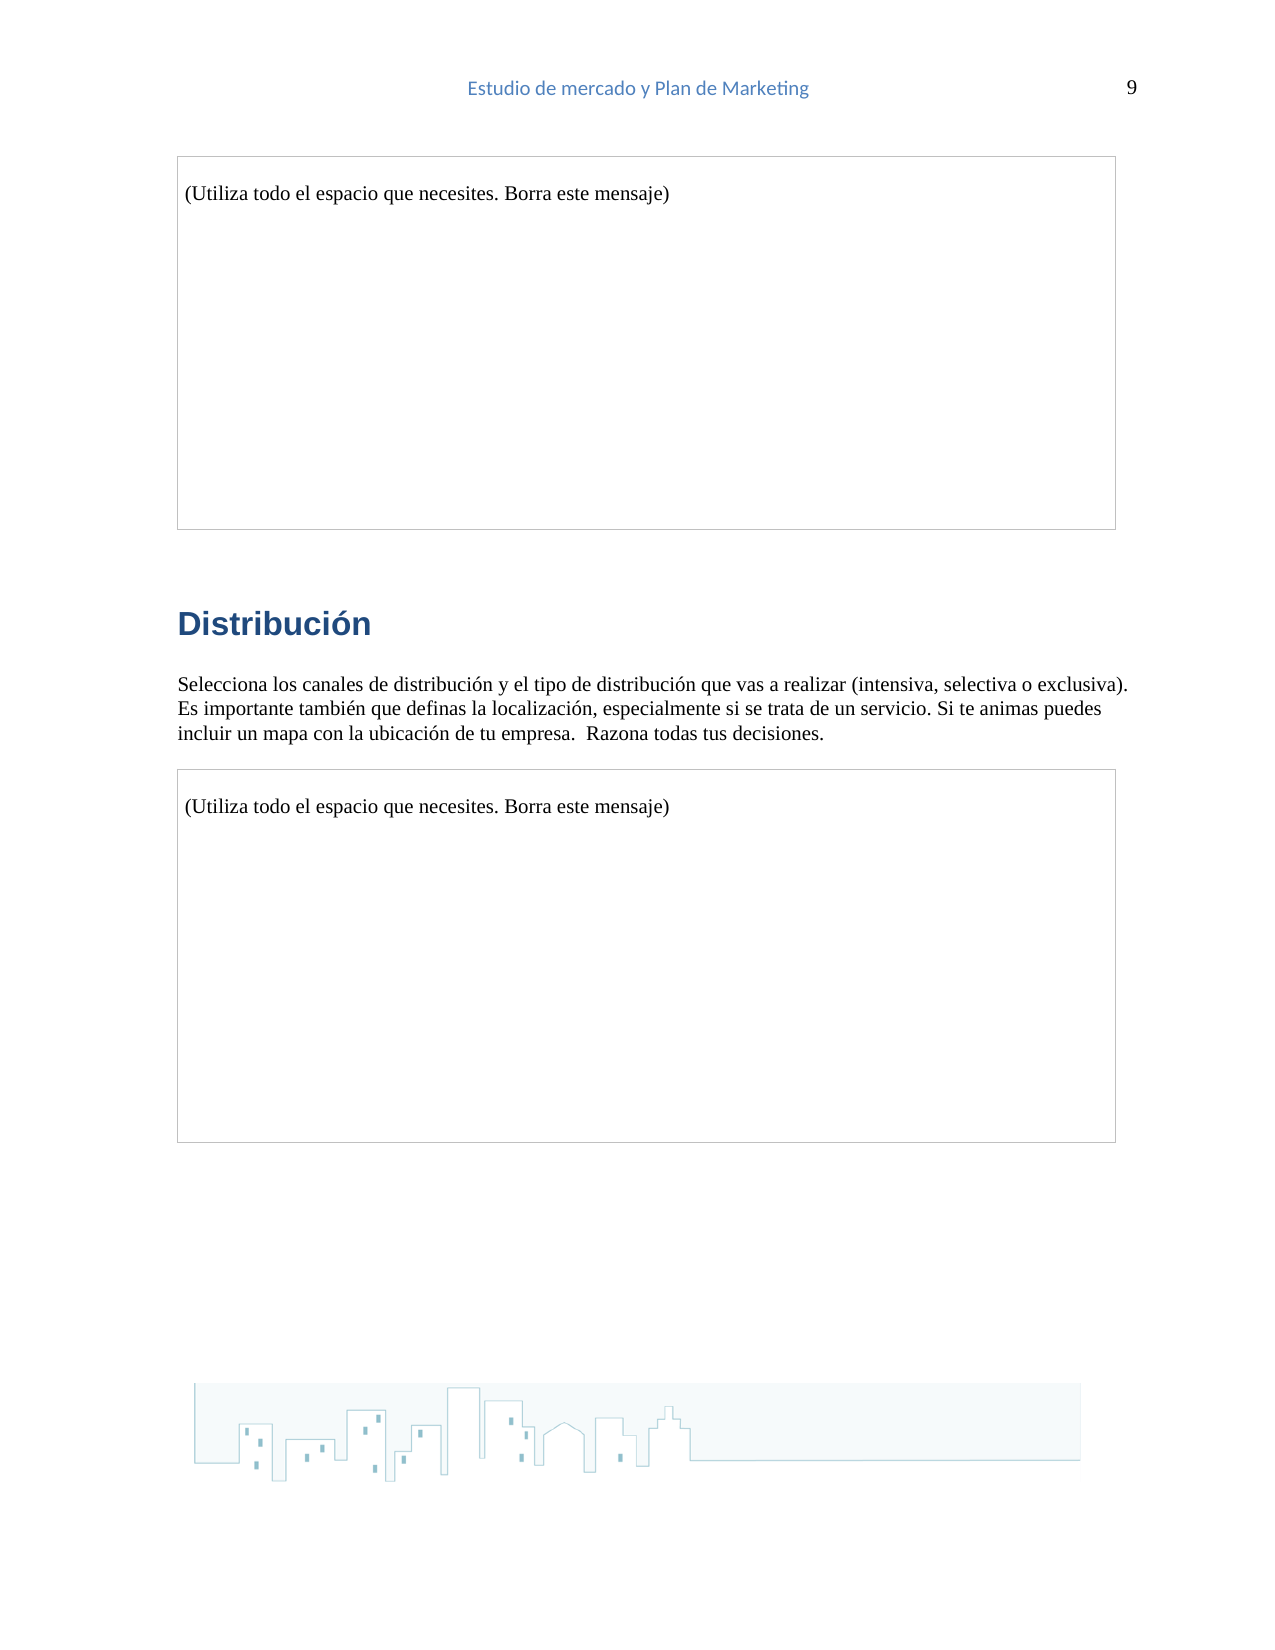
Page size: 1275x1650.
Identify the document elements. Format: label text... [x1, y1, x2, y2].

table_header (Utiliza todo el espacio que necesites. Borra este mensaje) [178, 157, 1115, 529]
picture [193, 1383, 1081, 1482]
table_header (Utiliza todo el espacio que necesites. Borra este mensaje) [178, 770, 1115, 1142]
subtitle Distribución [177, 603, 1137, 642]
text Selecciona los canales de distribución y el tipo de distribución que vas a realizar (intensiva, selectiva o exclusiva). Es importante también que definas la localización, especialmente si se trata de un servicio. Si te animas puedes incluir un mapa con la ubicación de tu empresa. Razona todas tus decisiones. [177, 672, 1137, 744]
